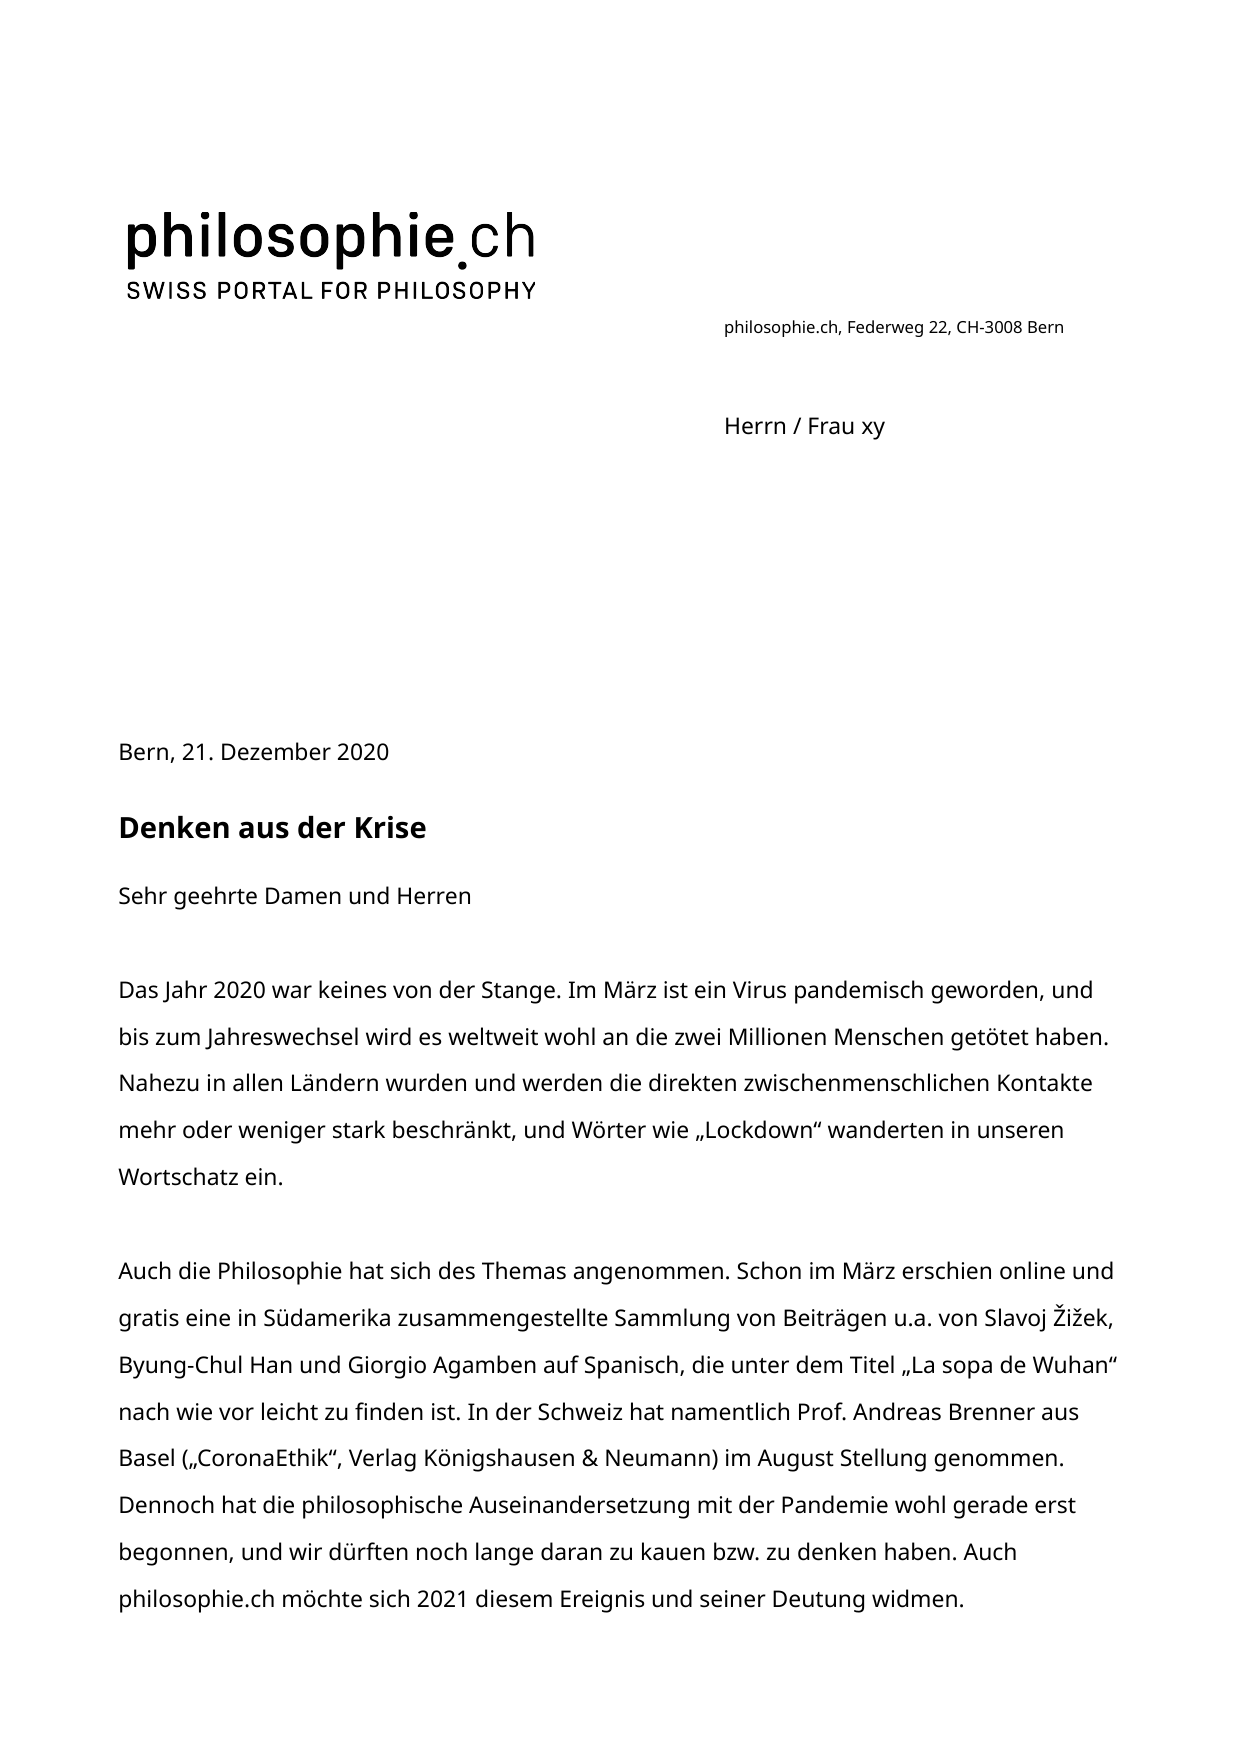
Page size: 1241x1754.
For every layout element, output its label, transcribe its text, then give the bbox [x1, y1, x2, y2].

text Herrn / Frau xy [724, 410, 1111, 442]
text Auch die Philosophie hat sich des Themas angenommen. Schon im März erschien online und gratis eine in Südamerika zusammengestellte Sammlung von Beiträgen u.a. von Slavoj Žižek, Byung-Chul Han und Giorgio Agamben auf Spanisch, die unter dem Titel „La sopa de Wuhan“ nach wie vor leicht zu finden ist. In der Schweiz hat namentlich Prof. Andreas Brenner aus Basel („CoronaEthik“, Verlag Königshausen & Neumann) im August Stellung genommen. Dennoch hat die philosophische Auseinandersetzung mit der Pandemie wohl gerade erst begonnen, und wir dürften noch lange daran zu kauen bzw. zu denken haben. Auch philosophie.ch möchte sich 2021 diesem Ereignis und seiner Deutung widmen. [118, 1255, 1122, 1614]
text Das Jahr 2020 war keines von der Stange. Im März ist ein Virus pandemisch geworden, und bis zum Jahreswechsel wird es weltweit wohl an die zwei Millionen Menschen getötet haben. Nahezu in allen Ländern wurden und werden die direkten zwischenmenschlichen Kontakte mehr oder weniger stark beschränkt, und Wörter wie „Lockdown“ wanderten in unseren Wortschatz ein. [118, 973, 1122, 1192]
subtitle Denken aus der Krise [118, 808, 1122, 847]
text Sehr geehrte Damen und Herren [118, 880, 1122, 911]
text philosophie.ch, Federweg 22, CH-3008 Bern [724, 316, 1090, 338]
text Bern, 21. Dezember 2020 [118, 736, 1122, 767]
picture [127, 212, 535, 299]
